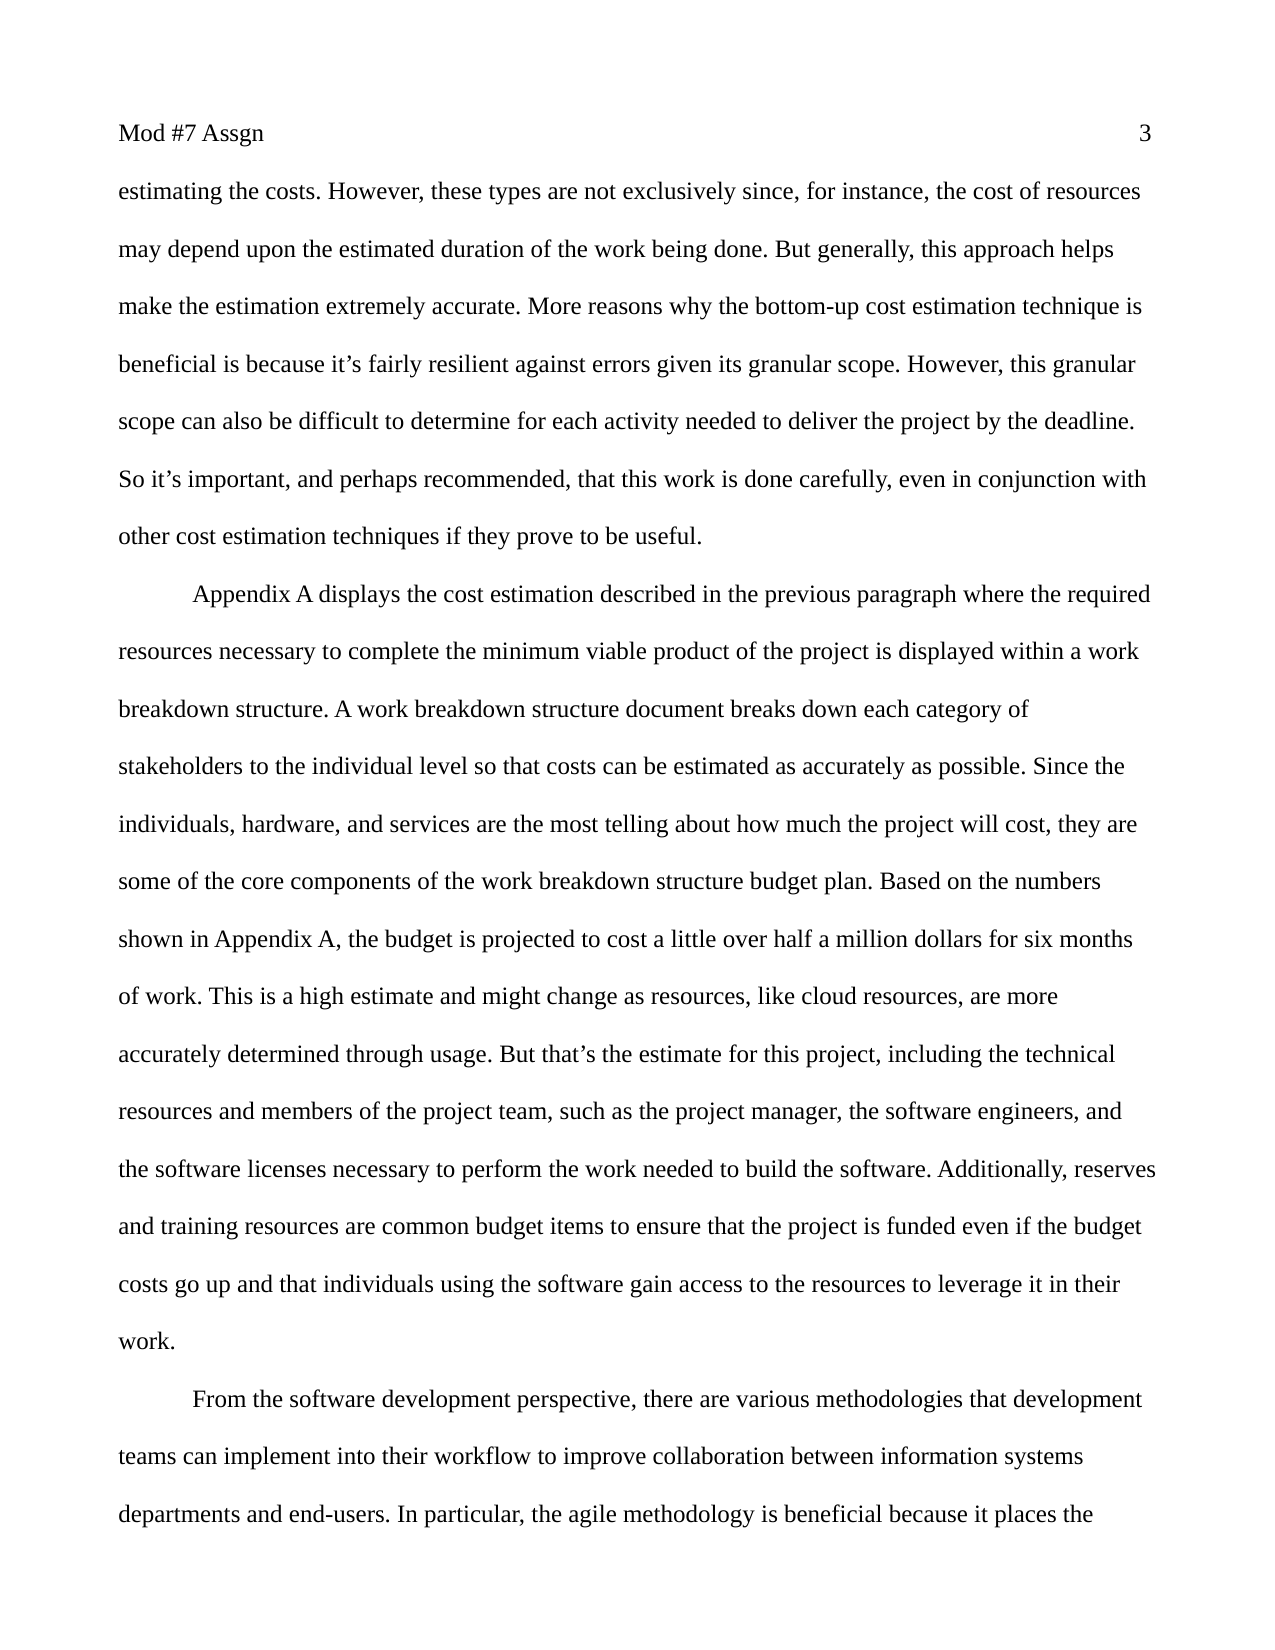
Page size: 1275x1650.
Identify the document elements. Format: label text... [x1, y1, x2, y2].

text From the software development perspective, there are various methodologies that development teams can implement into their workflow to improve collaboration between information systems departments and end-users. In particular, the agile methodology is beneficial because it places the [118, 1384, 1157, 1528]
text Appendix A displays the cost estimation described in the previous paragraph where the required resources necessary to complete the minimum viable product of the project is displayed within a work breakdown structure. A work breakdown structure document breaks down each category of stakeholders to the individual level so that costs can be estimated as accurately as possible. Since the individuals, hardware, and services are the most telling about how much the project will cost, they are some of the core components of the work breakdown structure budget plan. Based on the numbers shown in Appendix A, the budget is projected to cost a little over half a million dollars for six months of work. This is a high estimate and might change as resources, like cloud resources, are more accurately determined through usage. But that’s the estimate for this project, including the technical resources and members of the project team, such as the project manager, the software engineers, and the software licenses necessary to perform the work needed to build the software. Additionally, reserves and training resources are common budget items to ensure that the project is funded even if the budget costs go up and that individuals using the software gain access to the resources to leverage it in their work. [118, 579, 1157, 1355]
text estimating the costs. However, these types are not exclusively since, for instance, the cost of resources may depend upon the estimated duration of the work being done. But generally, this approach helps make the estimation extremely accurate. More reasons why the bottom-up cost estimation technique is beneficial is because it’s fairly resilient against errors given its granular scope. However, this granular scope can also be difficult to determine for each activity needed to deliver the project by the deadline. So it’s important, and perhaps recommended, that this work is done carefully, even in conjunction with other cost estimation techniques if they prove to be useful. [118, 176, 1157, 550]
